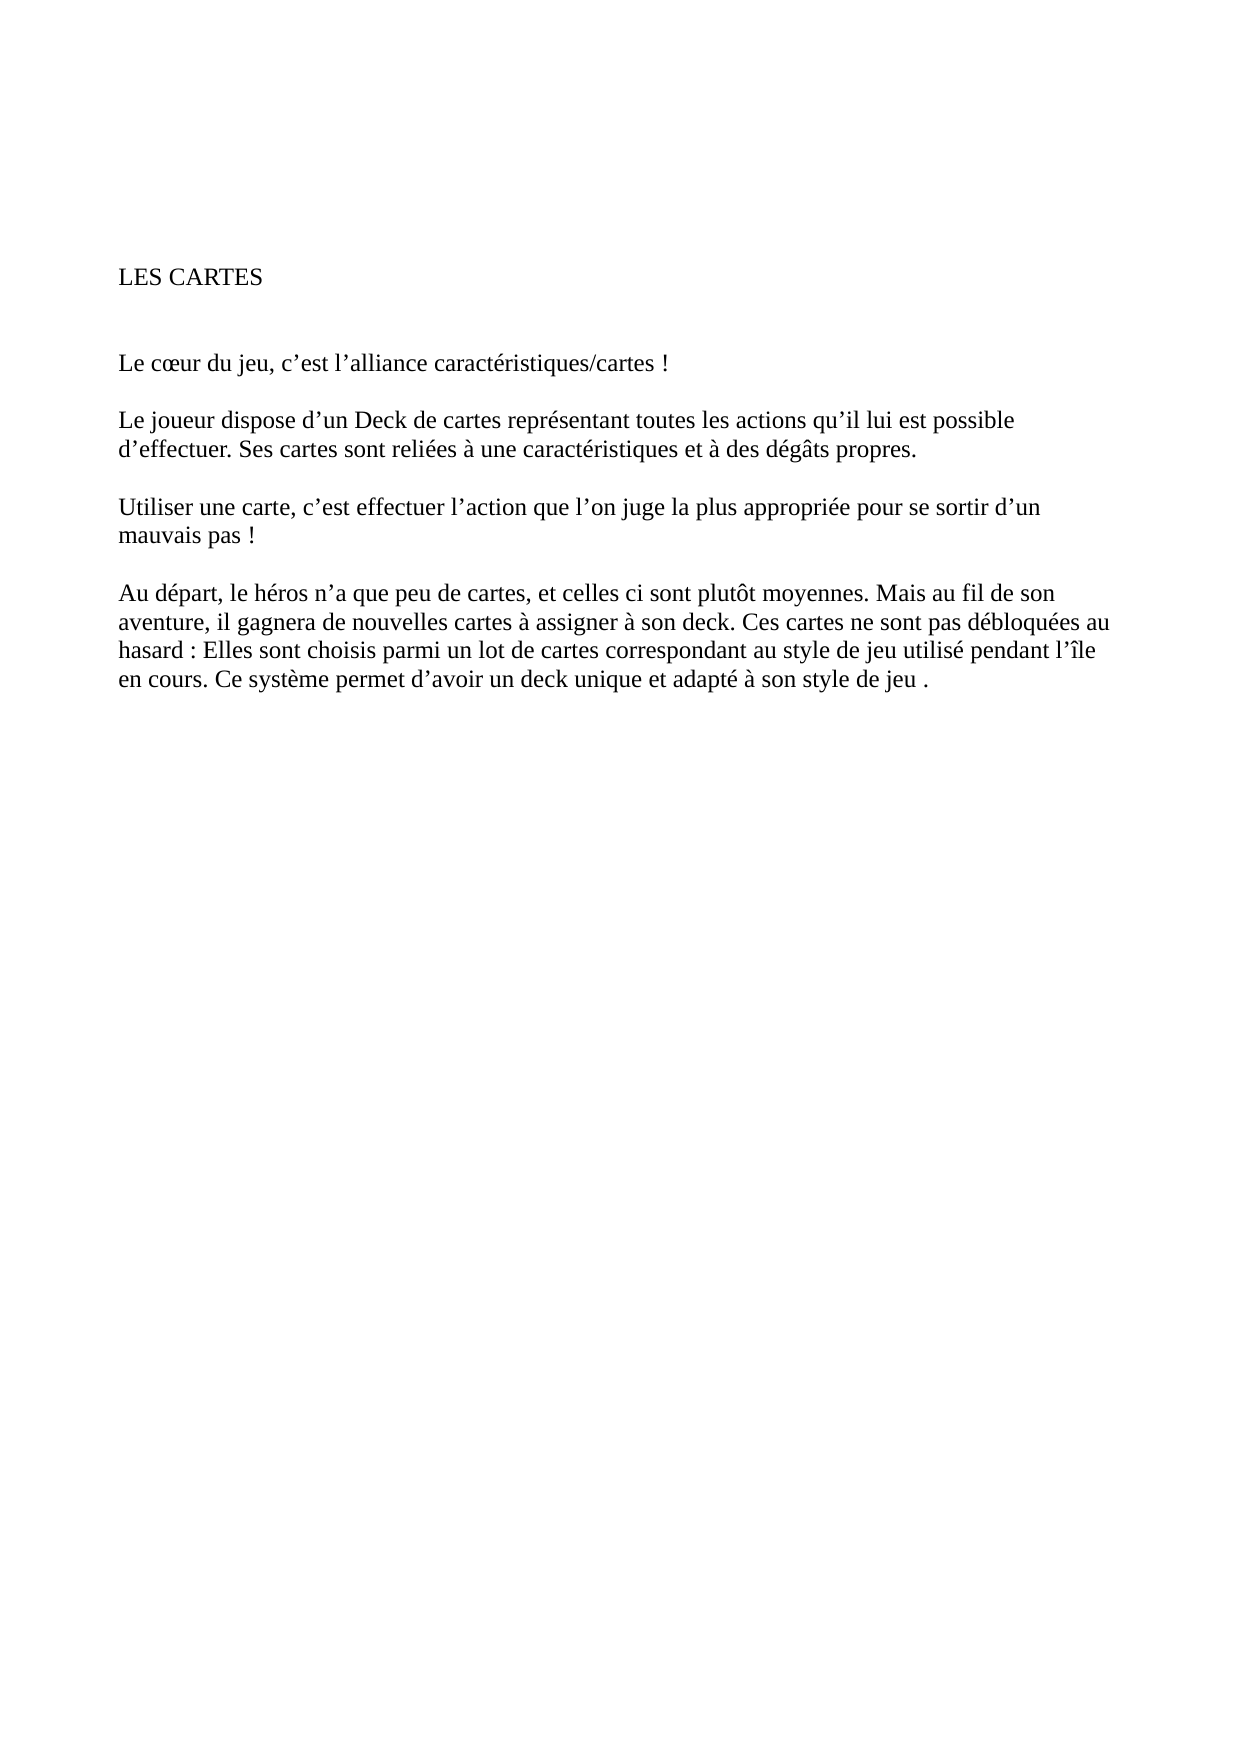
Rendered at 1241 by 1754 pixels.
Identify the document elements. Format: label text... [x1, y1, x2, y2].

text Le joueur dispose d’un Deck de cartes représentant toutes les actions qu’il lui est possible d’effectuer. Ses cartes sont reliées à une caractéristiques et à des dégâts propres. [118, 406, 1122, 463]
text Au départ, le héros n’a que peu de cartes, et celles ci sont plutôt moyennes. Mais au fil de son aventure, il gagnera de nouvelles cartes à assigner à son deck. Ces cartes ne sont pas débloquées au hasard : Elles sont choisis parmi un lot de cartes correspondant au style de jeu utilisé pendant l’île en cours. Ce système permet d’avoir un deck unique et adapté à son style de jeu . [118, 578, 1122, 693]
text LES CARTES [118, 262, 1122, 291]
text Le cœur du jeu, c’est l’alliance caractéristiques/cartes ! [118, 348, 1122, 377]
text Utiliser une carte, c’est effectuer l’action que l’on juge la plus appropriée pour se sortir d’un mauvais pas ! [118, 492, 1122, 549]
